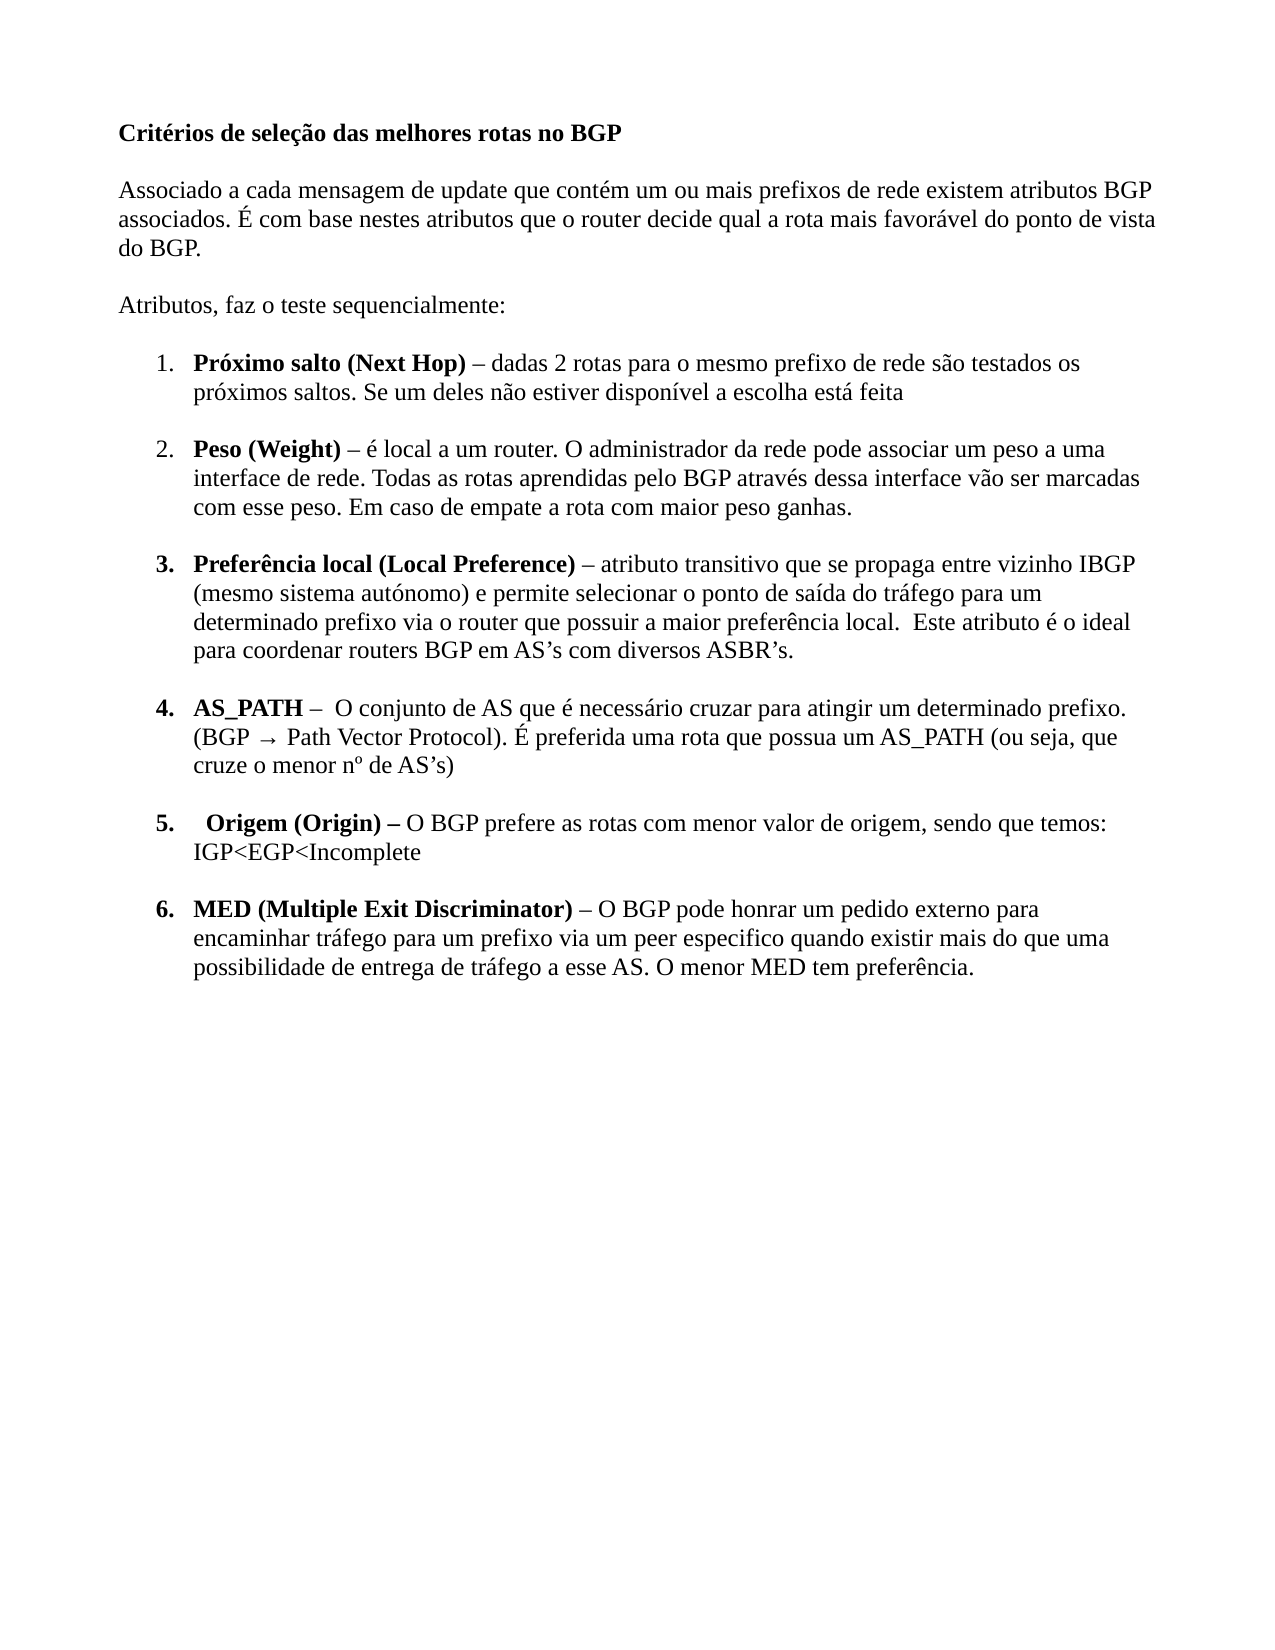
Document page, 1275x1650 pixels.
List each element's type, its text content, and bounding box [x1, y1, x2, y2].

text Critérios de seleção das melhores rotas no BGP [118, 118, 1157, 147]
list MED (Multiple Exit Discriminator) – O BGP pode honrar um pedido externo para encaminhar tráfego para um prefixo via um peer especifico quando existir mais do que uma possibilidade de entrega de tráfego a esse AS. O menor MED tem preferência. [156, 894, 1157, 981]
list Peso (Weight) – é local a um router. O administrador da rede pode associar um peso a uma interface de rede. Todas as rotas aprendidas pelo BGP através dessa interface vão ser marcadas com esse peso. Em caso de empate a rota com maior peso ganhas. [156, 434, 1157, 521]
list Próximo salto (Next Hop) – dadas 2 rotas para o mesmo prefixo de rede são testados os próximos saltos. Se um deles não estiver disponível a escolha está feita [156, 348, 1157, 406]
text Associado a cada mensagem de update que contém um ou mais prefixos de rede existem atributos BGP associados. É com base nestes atributos que o router decide qual a rota mais favorável do ponto de vista do BGP. [118, 176, 1157, 262]
text Atributos, faz o teste sequencialmente: [118, 291, 1157, 319]
list Preferência local (Local Preference) – atributo transitivo que se propaga entre vizinho IBGP (mesmo sistema autónomo) e permite selecionar o ponto de saída do tráfego para um determinado prefixo via o router que possuir a maior preferência local. Este atributo é o ideal para coordenar routers BGP em AS’s com diversos ASBR’s. [156, 549, 1157, 664]
list AS_PATH – O conjunto de AS que é necessário cruzar para atingir um determinado prefixo. (BGP → Path Vector Protocol). É preferida uma rota que possua um AS_PATH (ou seja, que cruze o menor nº de AS’s) [156, 693, 1157, 779]
list Origem (Origin) – O BGP prefere as rotas com menor valor de origem, sendo que temos: IGP<EGP<Incomplete [156, 808, 1157, 866]
